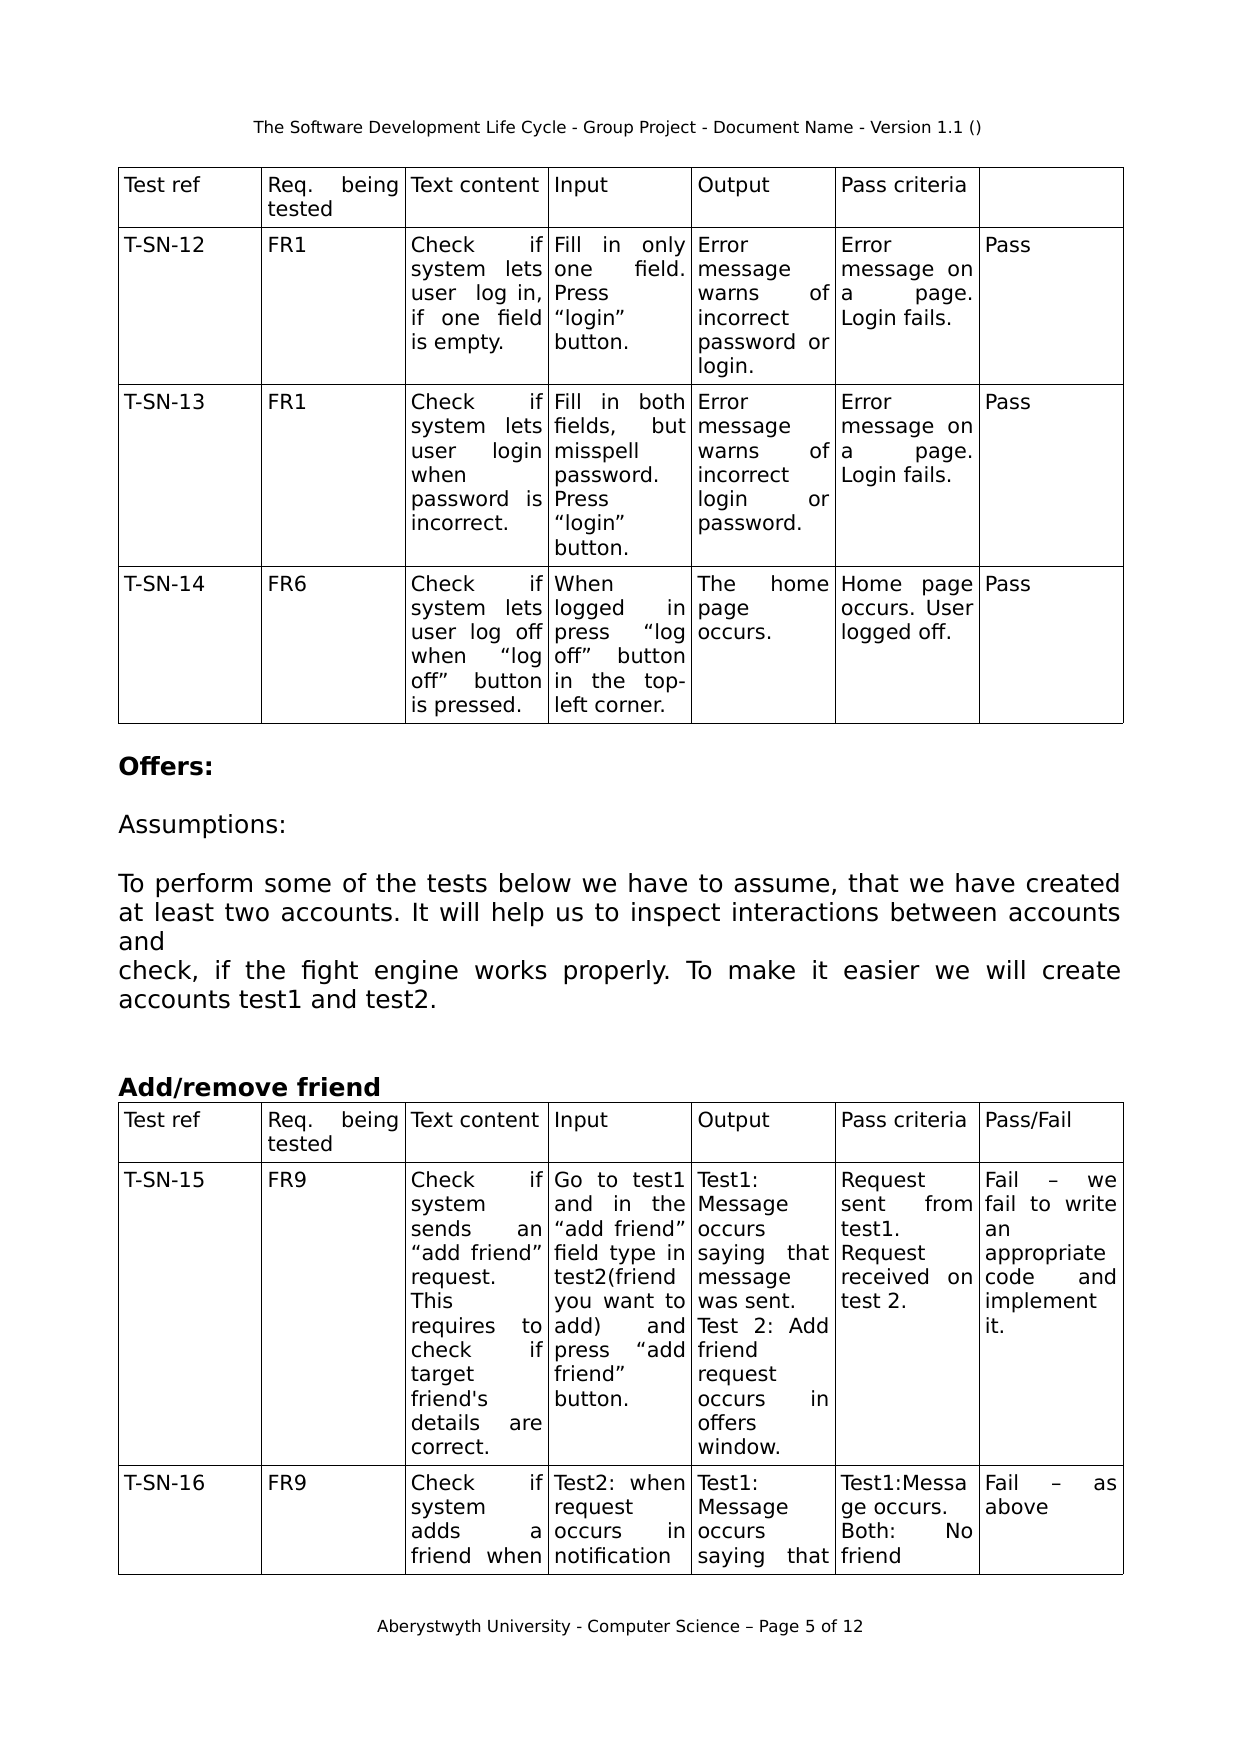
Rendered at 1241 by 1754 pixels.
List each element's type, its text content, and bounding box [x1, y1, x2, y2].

table_cell FR1 [262, 228, 405, 384]
table_cell Check if system lets user login when password is incorrect. [406, 385, 548, 566]
table_cell Pass [980, 567, 1123, 723]
table_cell Fill in both fields, but misspell password. Press “login” button. [549, 385, 691, 566]
table_header Test ref [119, 1103, 261, 1162]
table_cell Check if system lets user log off when “log off” button is pressed. [406, 567, 548, 723]
table_cell Pass [980, 385, 1123, 566]
table_cell The home page occurs. [692, 567, 835, 723]
table_cell Test1: Message occurs saying that [692, 1466, 835, 1574]
table_cell T-SN-12 [119, 228, 261, 384]
table_header Input [549, 1103, 691, 1162]
table_cell T-SN-16 [119, 1466, 261, 1574]
table_header Output [692, 168, 835, 227]
table_cell Fail – we fail to write an appropriate code and implement it. [980, 1163, 1123, 1465]
text Offers: [118, 752, 1122, 781]
table_cell Go to test1 and in the “add friend” field type in test2(friend you want to add) and press “add friend” button. [549, 1163, 691, 1465]
table_cell Check if system sends an “add friend” request. This requires to check if target friend's details are correct. [406, 1163, 548, 1465]
table_cell T-SN-13 [119, 385, 261, 566]
table_cell FR9 [262, 1466, 405, 1574]
text check, if the fight engine works properly. To make it easier we will create accounts test1 and test2. [118, 956, 1122, 1015]
table_cell FR6 [262, 567, 405, 723]
table_header Pass criteria [836, 168, 979, 227]
table_cell Check if system lets user log in, if one field is empty. [406, 228, 548, 384]
table_cell Error message warns of incorrect login or password. [692, 385, 835, 566]
table_cell FR9 [262, 1163, 405, 1465]
table_cell Error message on a page. Login fails. [836, 228, 979, 384]
text Assumptions: [118, 811, 1122, 840]
table_header Output [692, 1103, 835, 1162]
table_cell Error message warns of incorrect password or login. [692, 228, 835, 384]
text To perform some of the tests below we have to assume, that we have created at least two accounts. It will help us to inspect interactions between accounts and [118, 869, 1122, 956]
table_header Pass/Fail [980, 1103, 1123, 1162]
table_cell When logged in press “log off” button in the top-left corner. [549, 567, 691, 723]
table_header Text content [406, 168, 548, 227]
table_cell Pass [980, 228, 1123, 384]
table_cell Fail – as above [980, 1466, 1123, 1574]
table_cell Request sent from test1. Request received on test 2. [836, 1163, 979, 1465]
table_cell Error message on a page. Login fails. [836, 385, 979, 566]
table_cell Home page occurs. User logged off. [836, 567, 979, 723]
table_header Text content [406, 1103, 548, 1162]
text Add/remove friend [118, 1073, 1122, 1102]
table_header [980, 168, 1123, 227]
table_header Input [549, 168, 691, 227]
table_header Req. being tested [262, 1103, 405, 1162]
table_cell T-SN-15 [119, 1163, 261, 1465]
table_cell FR1 [262, 385, 405, 566]
table_cell T-SN-14 [119, 567, 261, 723]
table_header Test ref [119, 168, 261, 227]
table_cell Test1:Message occurs. Both: No friend [836, 1466, 979, 1574]
table_cell Test1: Message occurs saying that message was sent. Test 2: Add friend request occurs in offers window. [692, 1163, 835, 1465]
table_header Req. being tested [262, 168, 405, 227]
table_header Pass criteria [836, 1103, 979, 1162]
table_cell Fill in only one field. Press “login” button. [549, 228, 691, 384]
table_cell Check if system adds a friend when [406, 1466, 548, 1574]
table_cell Test2: when request occurs in notification [549, 1466, 691, 1574]
